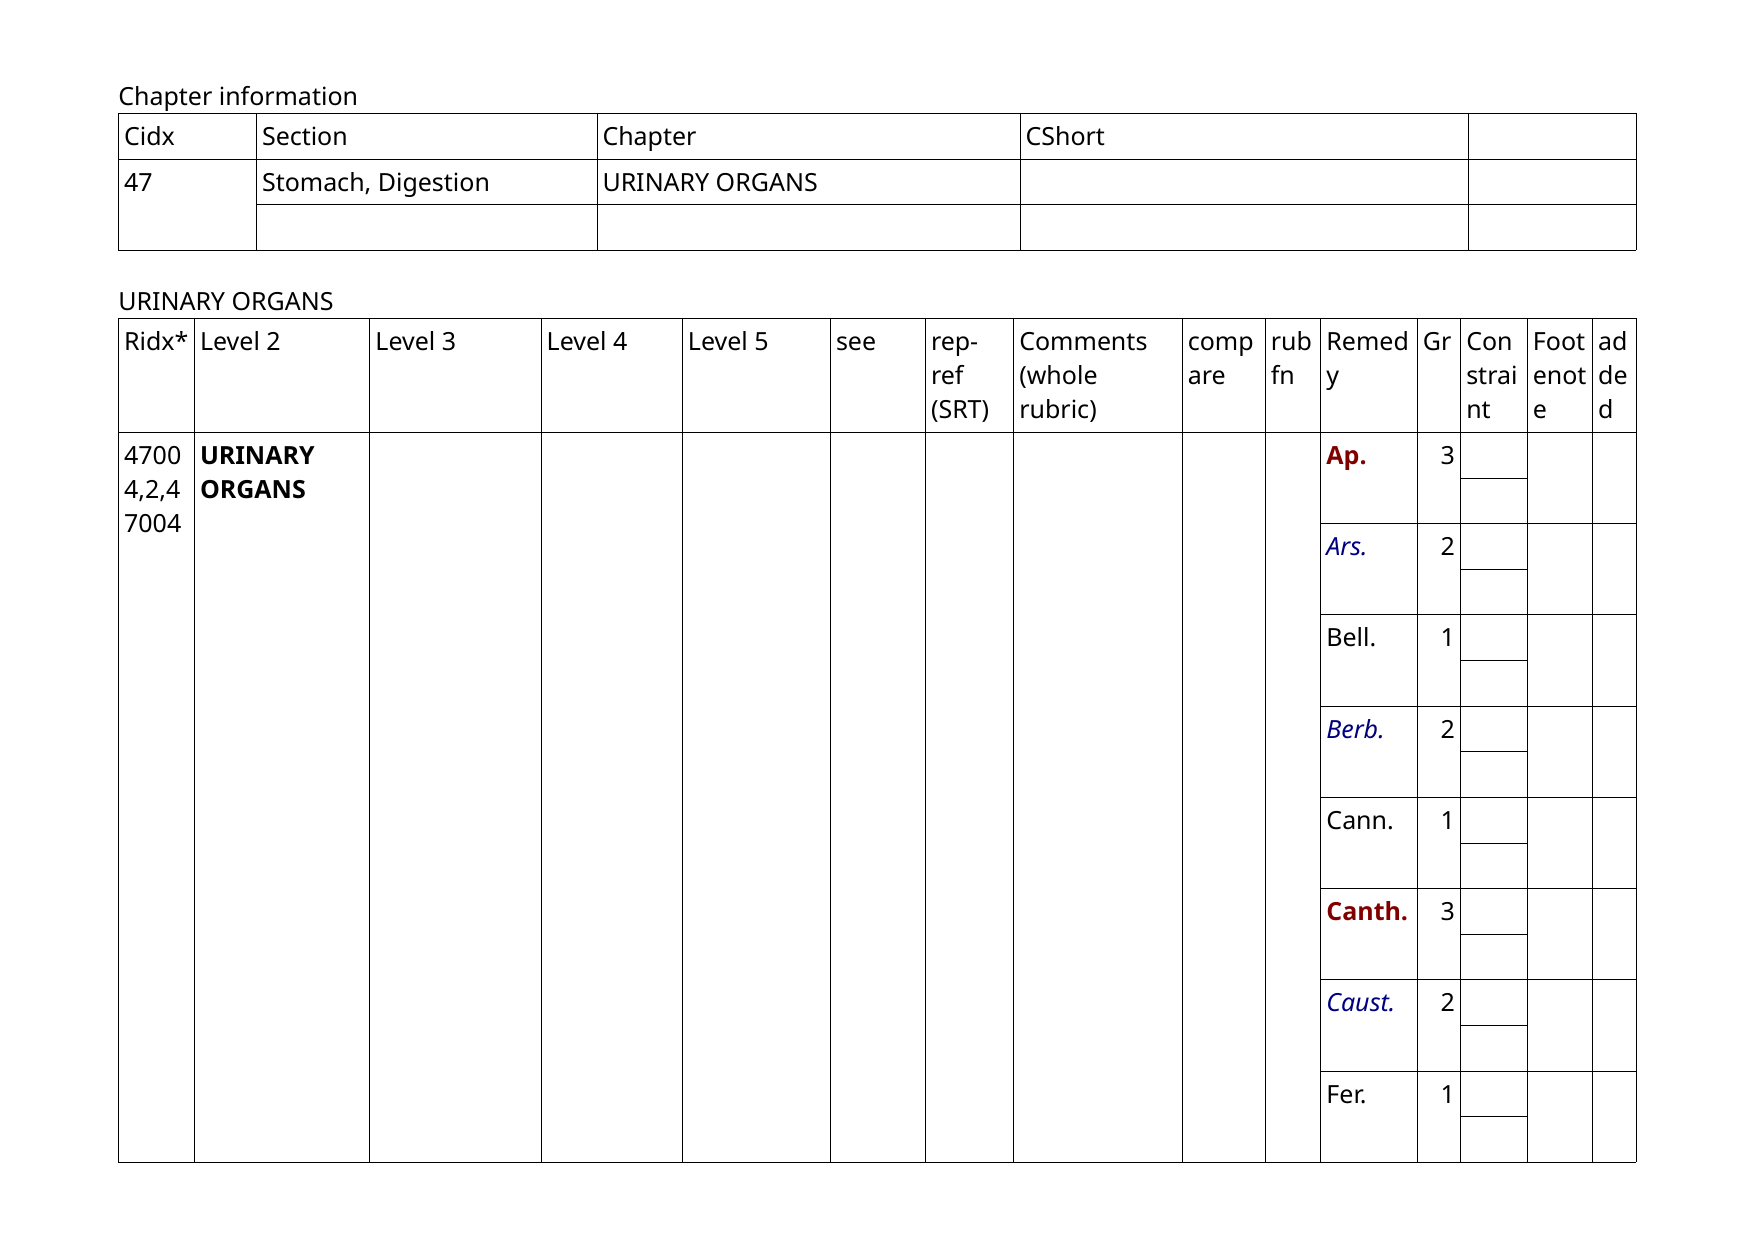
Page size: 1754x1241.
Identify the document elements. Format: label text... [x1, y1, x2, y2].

table_cell [1021, 160, 1468, 204]
table_cell [370, 433, 541, 1162]
table_cell [1469, 160, 1636, 204]
table_cell [1461, 980, 1527, 1025]
table_cell [1461, 798, 1527, 842]
table_cell [1461, 935, 1527, 979]
table_cell [1593, 524, 1636, 614]
table_cell [1528, 524, 1592, 614]
table_cell [1461, 479, 1527, 523]
table_cell [1528, 1072, 1592, 1162]
table_cell [1593, 433, 1636, 523]
table_cell [683, 433, 830, 1162]
table_cell [1461, 1072, 1527, 1116]
text URINARY ORGANS [118, 284, 1636, 318]
table_cell 47 [119, 160, 256, 250]
table_cell Berb. [1321, 707, 1417, 797]
table_cell [1183, 433, 1265, 1162]
table_header Section [257, 114, 597, 158]
table_cell [1528, 433, 1592, 523]
table_cell 1 [1418, 1072, 1460, 1162]
table_cell [1528, 980, 1592, 1071]
table_cell [1461, 707, 1527, 751]
table_cell [1461, 524, 1527, 569]
table_header Footenote [1528, 319, 1592, 432]
table_cell [1469, 205, 1636, 250]
table_cell Stomach, Digestion [257, 160, 597, 204]
table_cell [1461, 570, 1527, 614]
table_cell 1 [1418, 798, 1460, 888]
table_header added [1593, 319, 1636, 432]
table_header Comments (whole rubric) [1014, 319, 1182, 432]
table_cell URINARY ORGANS [598, 160, 1020, 204]
text Chapter information [118, 79, 1636, 113]
table_cell [1461, 1117, 1527, 1162]
table_header Chapter [598, 114, 1020, 158]
table_header Gr [1418, 319, 1460, 432]
table_cell 3 [1418, 889, 1460, 979]
table_cell [1593, 707, 1636, 797]
table_cell [926, 433, 1013, 1162]
table_cell 1 [1418, 615, 1460, 706]
table_cell Cann. [1321, 798, 1417, 888]
table_cell [542, 433, 682, 1162]
table_cell [1528, 798, 1592, 888]
table_cell [1593, 1072, 1636, 1162]
table_header compare [1183, 319, 1265, 432]
table_header [1469, 114, 1636, 158]
table_header Level 4 [542, 319, 682, 432]
table_header rep-ref (SRT) [926, 319, 1013, 432]
table_cell Canth. [1321, 889, 1417, 979]
table_cell [1461, 1026, 1527, 1071]
table_header Remedy [1321, 319, 1417, 432]
table_cell 2 [1418, 524, 1460, 614]
table_cell [1593, 889, 1636, 979]
table_cell Urinary Organs [195, 433, 369, 1162]
table_header Constraint [1461, 319, 1527, 432]
table_cell 2 [1418, 980, 1460, 1071]
table_cell [598, 205, 1020, 250]
table_cell [1461, 752, 1527, 797]
table_cell [257, 205, 597, 250]
table_header CShort [1021, 114, 1468, 158]
table_cell [1014, 433, 1182, 1162]
table_cell Ars. [1321, 524, 1417, 614]
table_header see [831, 319, 925, 432]
table_cell [1461, 615, 1527, 660]
table_header rub fn [1266, 319, 1320, 432]
table_cell [1593, 615, 1636, 706]
table_cell Bell. [1321, 615, 1417, 706]
table_header Level 3 [370, 319, 541, 432]
table_cell [1461, 844, 1527, 888]
table_cell [1266, 433, 1320, 1162]
table_cell [1528, 707, 1592, 797]
table_header Level 5 [683, 319, 830, 432]
table_header Ridx* [119, 319, 194, 432]
table_cell [1461, 661, 1527, 706]
table_cell Caust. [1321, 980, 1417, 1071]
table_cell Ap. [1321, 433, 1417, 523]
table_header Level 2 [195, 319, 369, 432]
table_cell [1593, 798, 1636, 888]
table_header Cidx [119, 114, 256, 158]
table_cell [1528, 889, 1592, 979]
table_cell [1021, 205, 1468, 250]
table_cell 3 [1418, 433, 1460, 523]
table_cell [1528, 615, 1592, 706]
table_cell 2 [1418, 707, 1460, 797]
table_cell Fer. [1321, 1072, 1417, 1162]
table_cell [1593, 980, 1636, 1071]
table_cell 47004,2,47004 [119, 433, 194, 1162]
table_cell [831, 433, 925, 1162]
table_cell [1461, 889, 1527, 934]
table_cell [1461, 433, 1527, 477]
